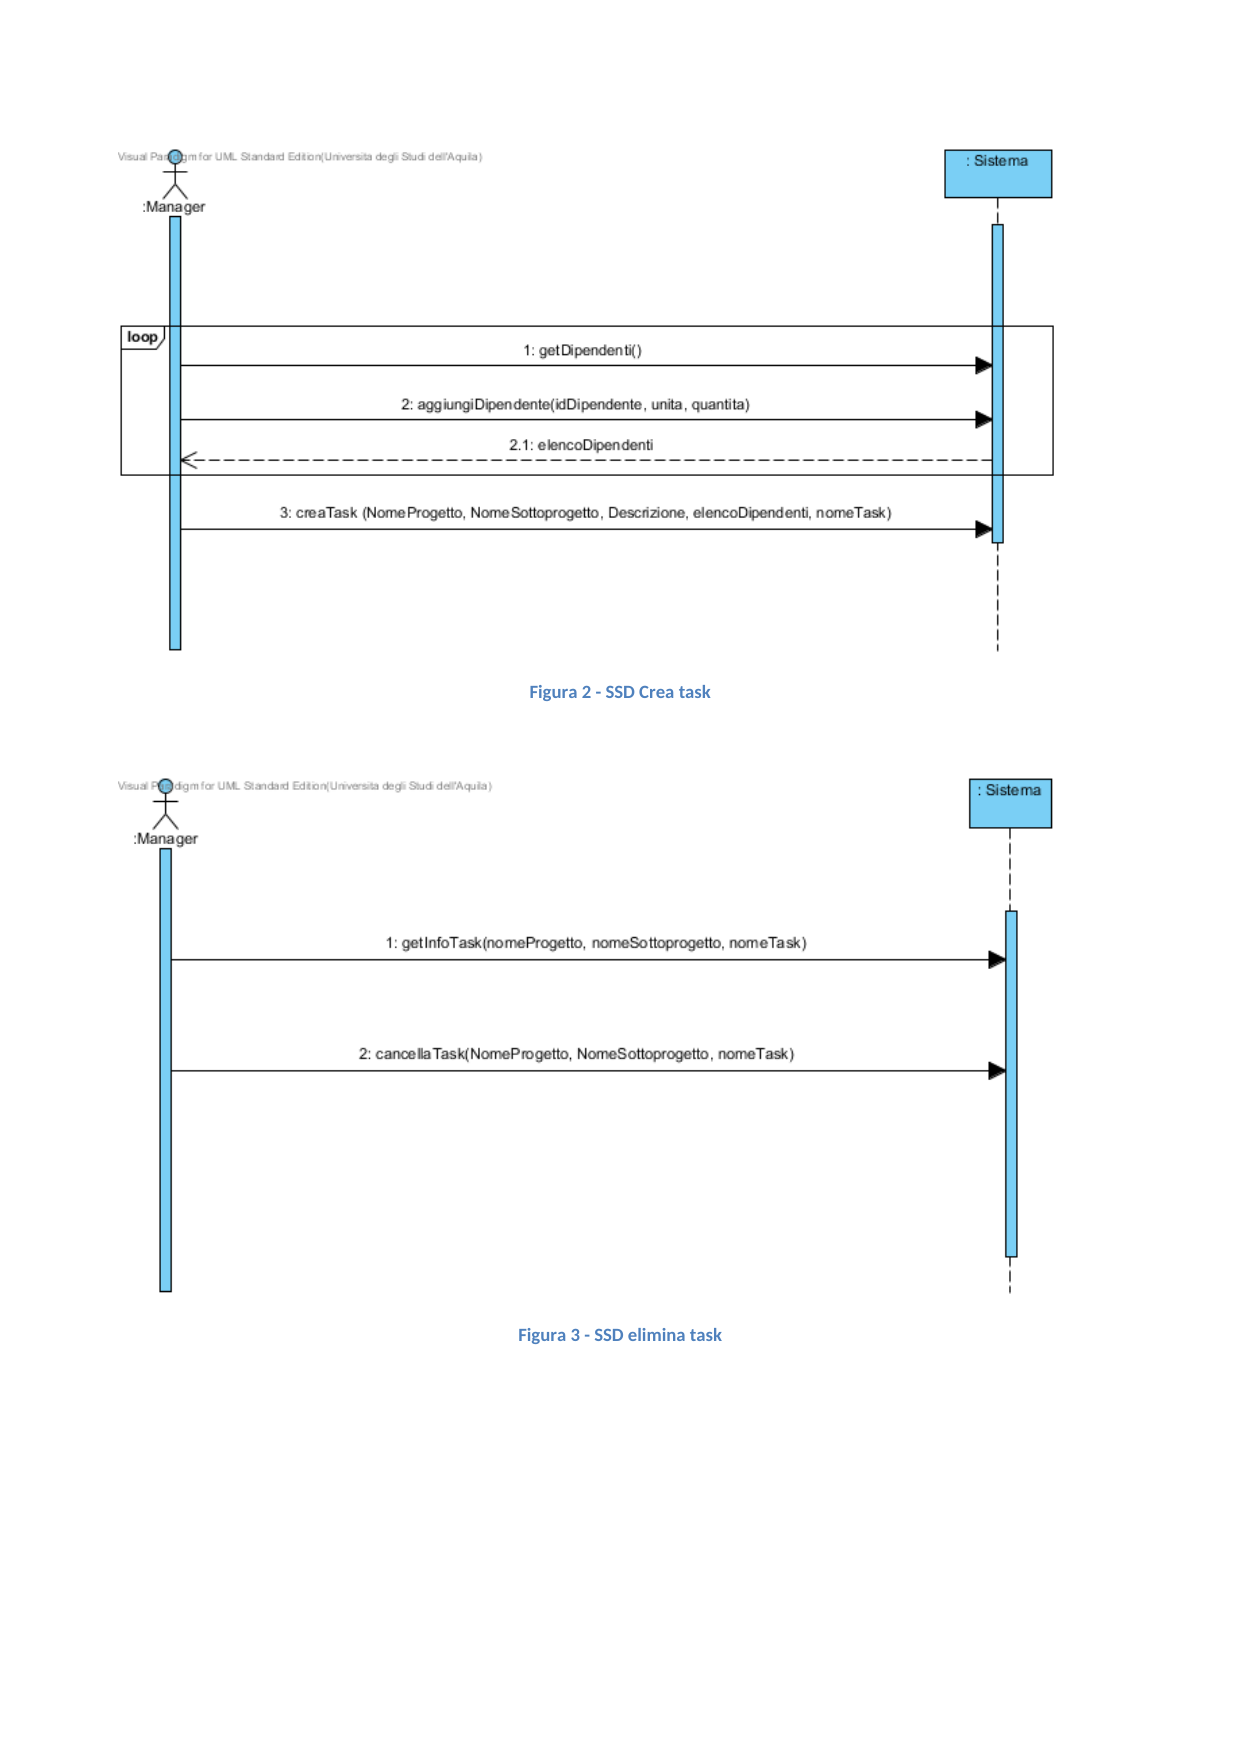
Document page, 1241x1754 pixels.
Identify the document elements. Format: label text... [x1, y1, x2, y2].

text Figura 2 - SSD Crea task [118, 680, 1122, 703]
text Figura 3 - SSD elimina task [118, 1323, 1122, 1346]
